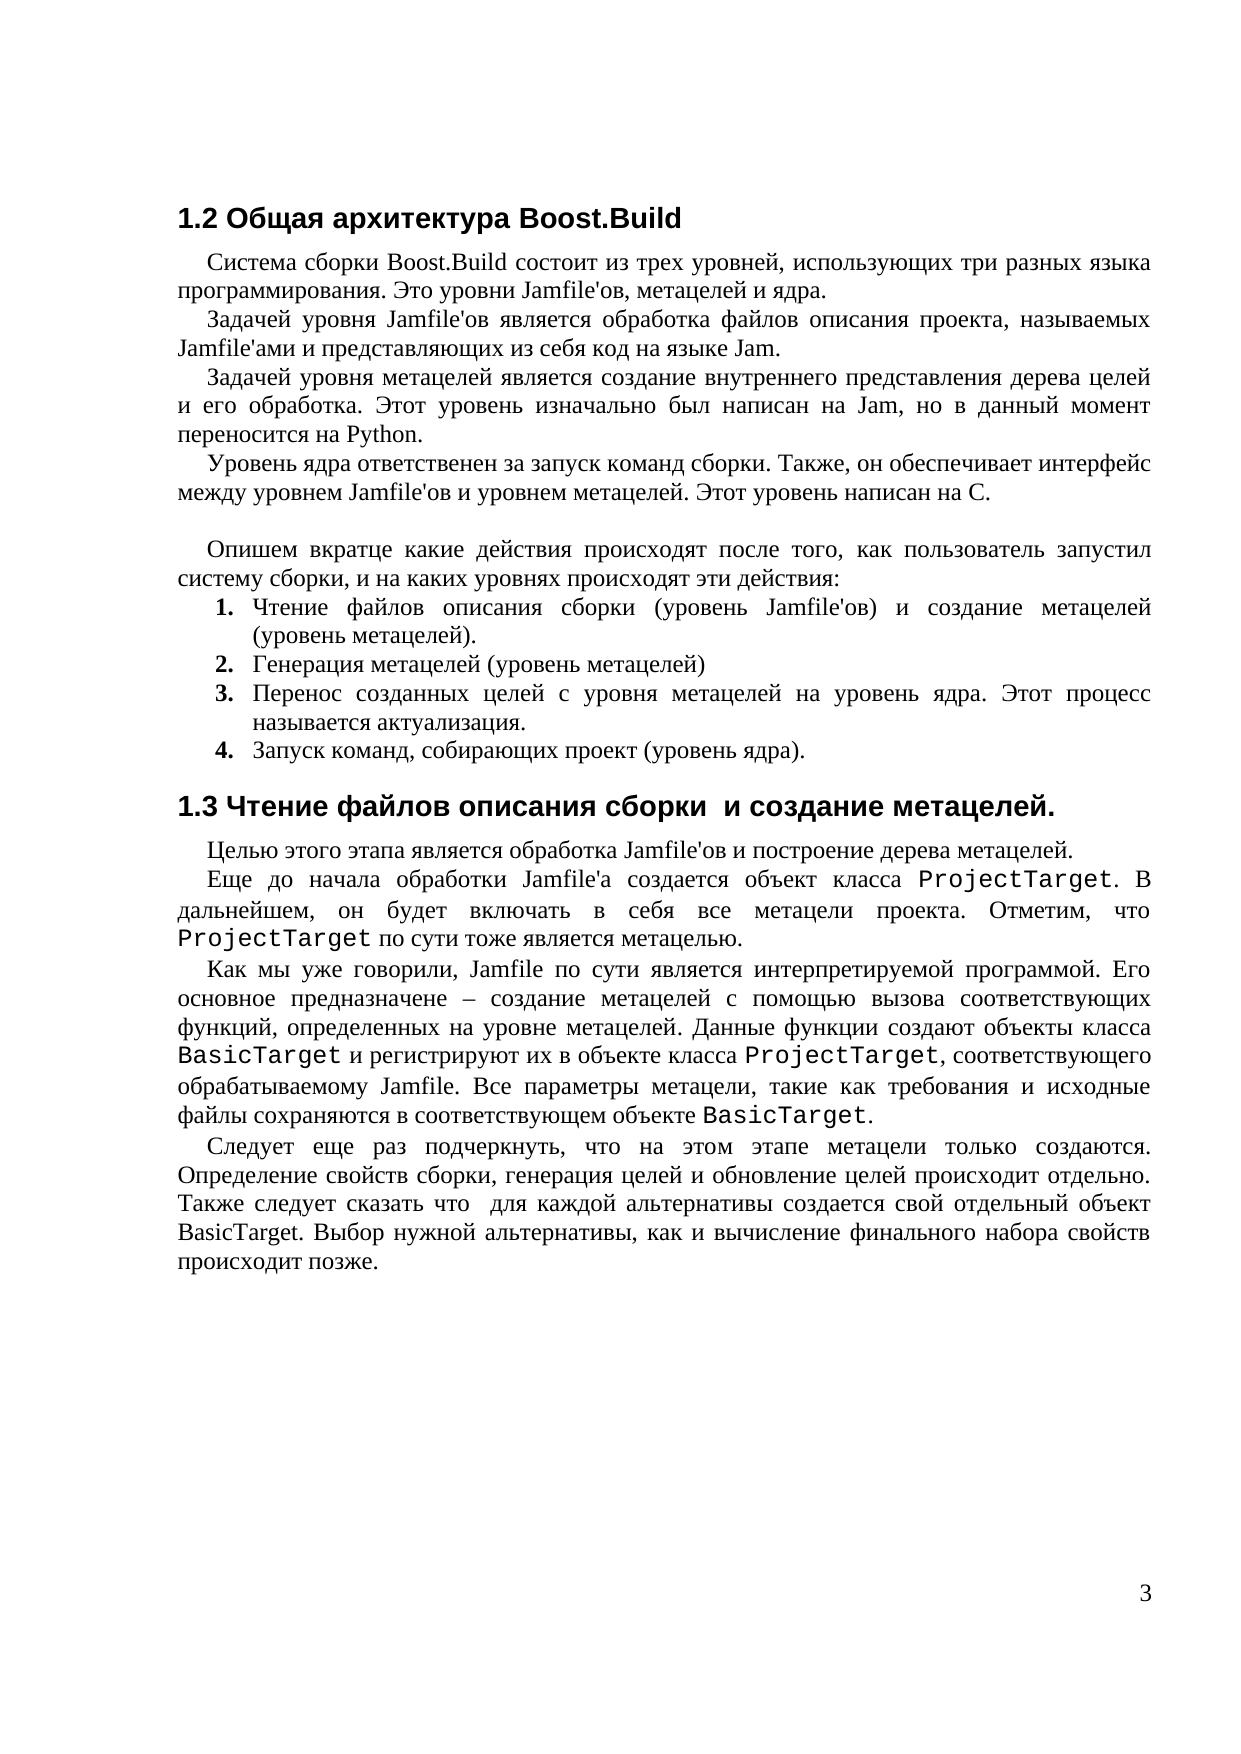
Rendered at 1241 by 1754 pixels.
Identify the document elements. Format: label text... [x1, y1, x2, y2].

text Следует еще раз подчеркнуть, что на этом этапе метацели только создаются. Определение свойств сборки, генерация целей и обновление целей происходит отдельно. Также следует сказать что для каждой альтернативы создается свой отдельный объект BasicTarget. Выбор нужной альтернативы, как и вычисление финального набора свойств происходит позже. [177, 1131, 1152, 1275]
subtitle Чтение файлов описания сборки и создание метацелей. [177, 789, 1152, 823]
text Опишем вкратце какие действия происходят после того, как пользователь запустил систему сборки, и на каких уровнях происходят эти действия: [177, 534, 1152, 592]
list Чтение файлов описания сборки (уровень Jamfile'ов) и создание метацелей (уровень метацелей). [215, 592, 1152, 649]
list Перенос созданных целей с уровня метацелей на уровень ядра. Этот процесс называется актуализация. [215, 678, 1152, 735]
subtitle Общая архитектура Boost.Build [177, 201, 1152, 234]
list Запуск команд, собирающих проект (уровень ядра). [215, 735, 1152, 764]
text Еще до начала обработки Jamfile'a создается объект класса ProjectTarget. В дальнейшем, он будет включать в себя все метацели проекта. Отметим, что ProjectTarget по сути тоже является метацелью. [177, 864, 1152, 954]
list Генерация метацелей (уровень метацелей) [215, 649, 1152, 678]
text Задачей уровня Jamfile'ов является обработка файлов описания проекта, называемых Jamfile'ами и представляющих из себя код на языке Jam. [177, 304, 1152, 362]
text Задачей уровня метацелей является создание внутреннего представления дерева целей и его обработка. Этот уровень изначально был написан на Jam, но в данный момент переносится на Python. [177, 362, 1152, 448]
text Система сборки Boost.Build состоит из трех уровней, использующих три разных языка программирования. Это уровни Jamfile'ов, метацелей и ядра. [177, 247, 1152, 304]
text Уровень ядра ответственен за запуск команд сборки. Также, он обеспечивает интерфейс между уровнем Jamfile'ов и уровнем метацелей. Этот уровень написан на C. [177, 448, 1152, 505]
text Целью этого этапа является обработка Jamfile'ов и построение дерева метацелей. [177, 835, 1152, 864]
text Как мы уже говорили, Jamfile по сути является интерпретируемой программой. Его основное предназначене – создание метацелей с помощью вызова соответствующих функций, определенных на уровне метацелей. Данные функции создают объекты класса BasicTarget и регистрируют их в объекте класса ProjectTarget, соответствующего обрабатываемому Jamfile. Все параметры метацели, такие как требования и исходные файлы сохраняются в соответствующем объекте BasicTarget. [177, 954, 1152, 1131]
